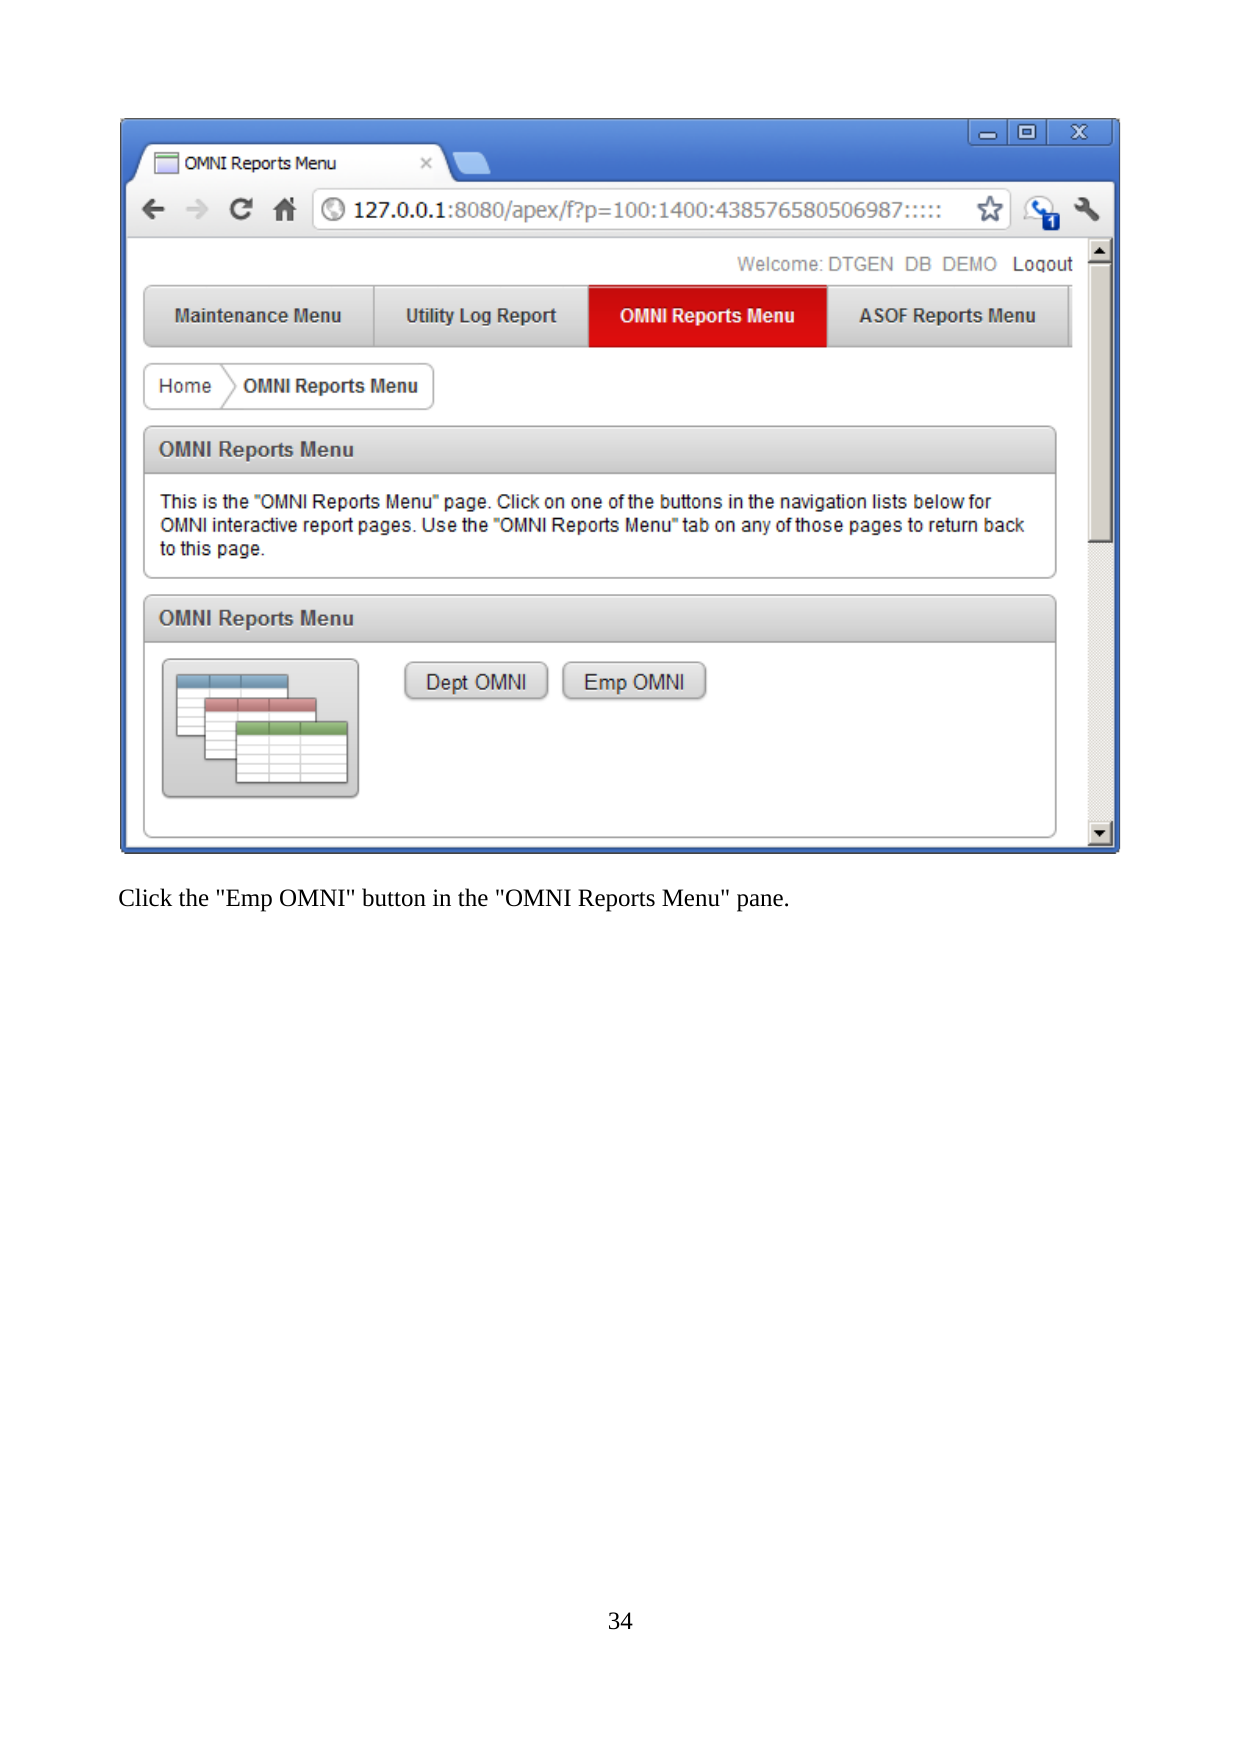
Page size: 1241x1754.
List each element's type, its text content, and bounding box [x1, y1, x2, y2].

picture [120, 118, 1121, 854]
text Click the "Emp OMNI" button in the "OMNI Reports Menu" pane. [118, 883, 1122, 912]
